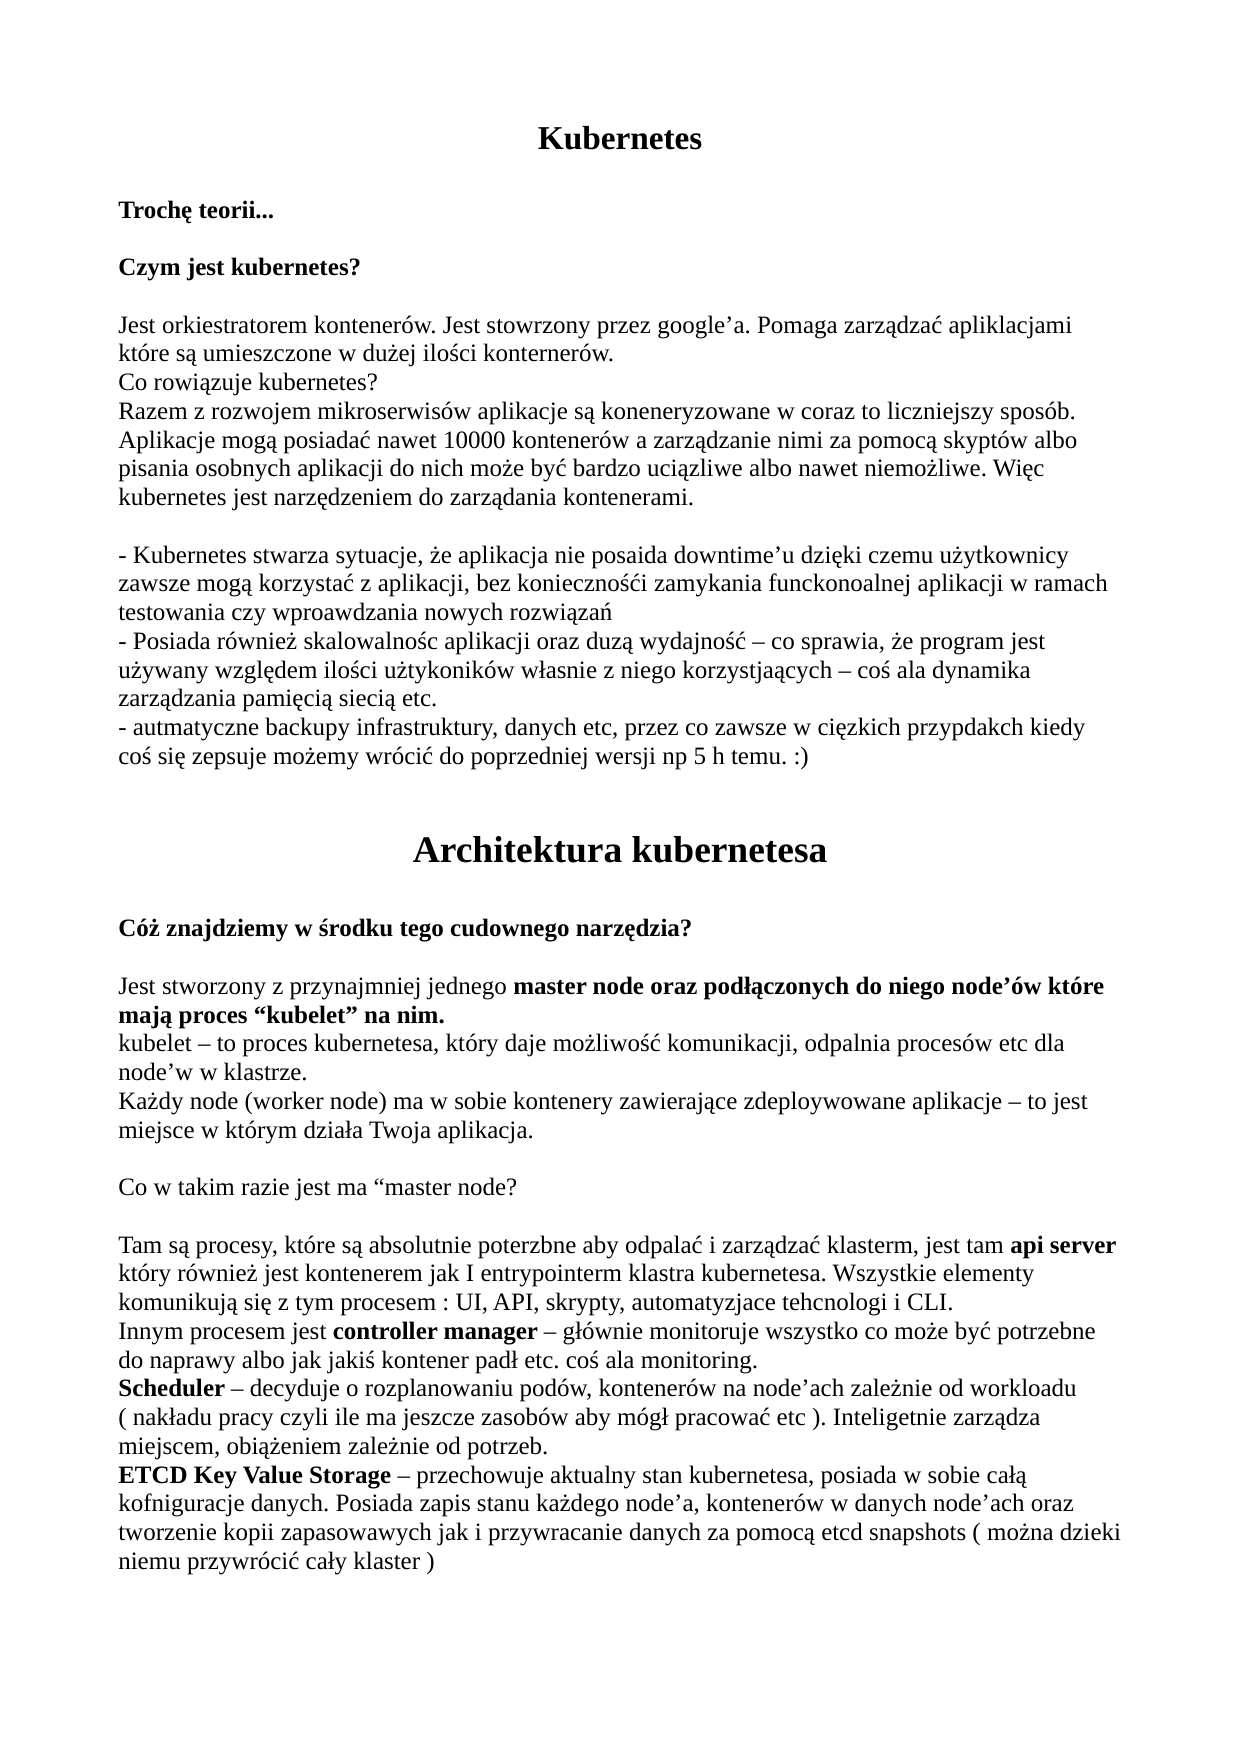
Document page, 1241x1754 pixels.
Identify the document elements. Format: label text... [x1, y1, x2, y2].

text Architektura kubernetesa [118, 770, 1122, 870]
text Jest stworzony z przynajmniej jednego master node oraz podłączonych do niego node’ów które mają proces “kubelet” na nim. kubelet – to proces kubernetesa, który daje możliwość komunikacji, odpalnia procesów etc dla node’w w klastrze. Każdy node (worker node) ma w sobie kontenery zawierające zdeploywowane aplikacje – to jest miejsce w którym działa Twoja aplikacja. Co w takim razie jest ma “master node? Tam są procesy, które są absolutnie poterzbne aby odpalać i zarządzać klasterm, jest tam api server który również jest kontenerem jak I entrypointerm klastra kubernetesa. Wszystkie elementy komunikują się z tym procesem : UI, API, skrypty, automatyzjace tehcnologi i CLI. Innym procesem jest controller manager – głównie monitoruje wszystko co może być potrzebne do naprawy albo jak jakiś kontener padł etc. coś ala monitoring. Scheduler – decyduje o rozplanowaniu podów, kontenerów na node’ach zależnie od workloadu ( nakładu pracy czyli ile ma jeszcze zasobów aby mógł pracować etc ). Inteligetnie zarządza miejscem, obiążeniem zależnie od potrzeb. ETCD Key Value Storage – przechowuje aktualny stan kubernetesa, posiada w sobie całą kofniguracje danych. Posiada zapis stanu każdego node’a, kontenerów w danych node’ach oraz tworzenie kopii zapasowawych jak i przywracanie danych za pomocą etcd snapshots ( można dzieki niemu przywrócić cały klaster ) [118, 971, 1122, 1603]
text Trochę teorii... Czym jest kubernetes? Jest orkiestratorem kontenerów. Jest stowrzony przez google’a. Pomaga zarządzać apliklacjami które są umieszczone w dużej ilości konternerów. Co rowiązuje kubernetes? Razem z rozwojem mikroserwisów aplikacje są koneneryzowane w coraz to liczniejszy sposób. Aplikacje mogą posiadać nawet 10000 kontenerów a zarządzanie nimi za pomocą skyptów albo pisania osobnych aplikacji do nich może być bardzo uciązliwe albo nawet niemożliwe. Więc kubernetes jest narzędzeniem do zarządania kontenerami. - Kubernetes stwarza sytuacje, że aplikacja nie posaida downtime’u dzięki czemu użytkownicy zawsze mogą korzystać z aplikacji, bez koniecznośći zamykania funckonoalnej aplikacji w ramach testowania czy wproawdzania nowych rozwiązań - Posiada również skalowalnośc aplikacji oraz duzą wydajność – co sprawia, że program jest używany względem ilości użtykoników własnie z niego korzystjaących – coś ala dynamika zarządzania pamięcią siecią etc. - autmatyczne backupy infrastruktury, danych etc, przez co zawsze w cięzkich przypdakch kiedy coś się zepsuje możemy wrócić do poprzedniej wersji np 5 h temu. :) [118, 195, 1122, 770]
text Kubernetes [118, 118, 1122, 156]
text Cóż znajdziemy w środku tego cudownego narzędzia? [118, 913, 1122, 971]
